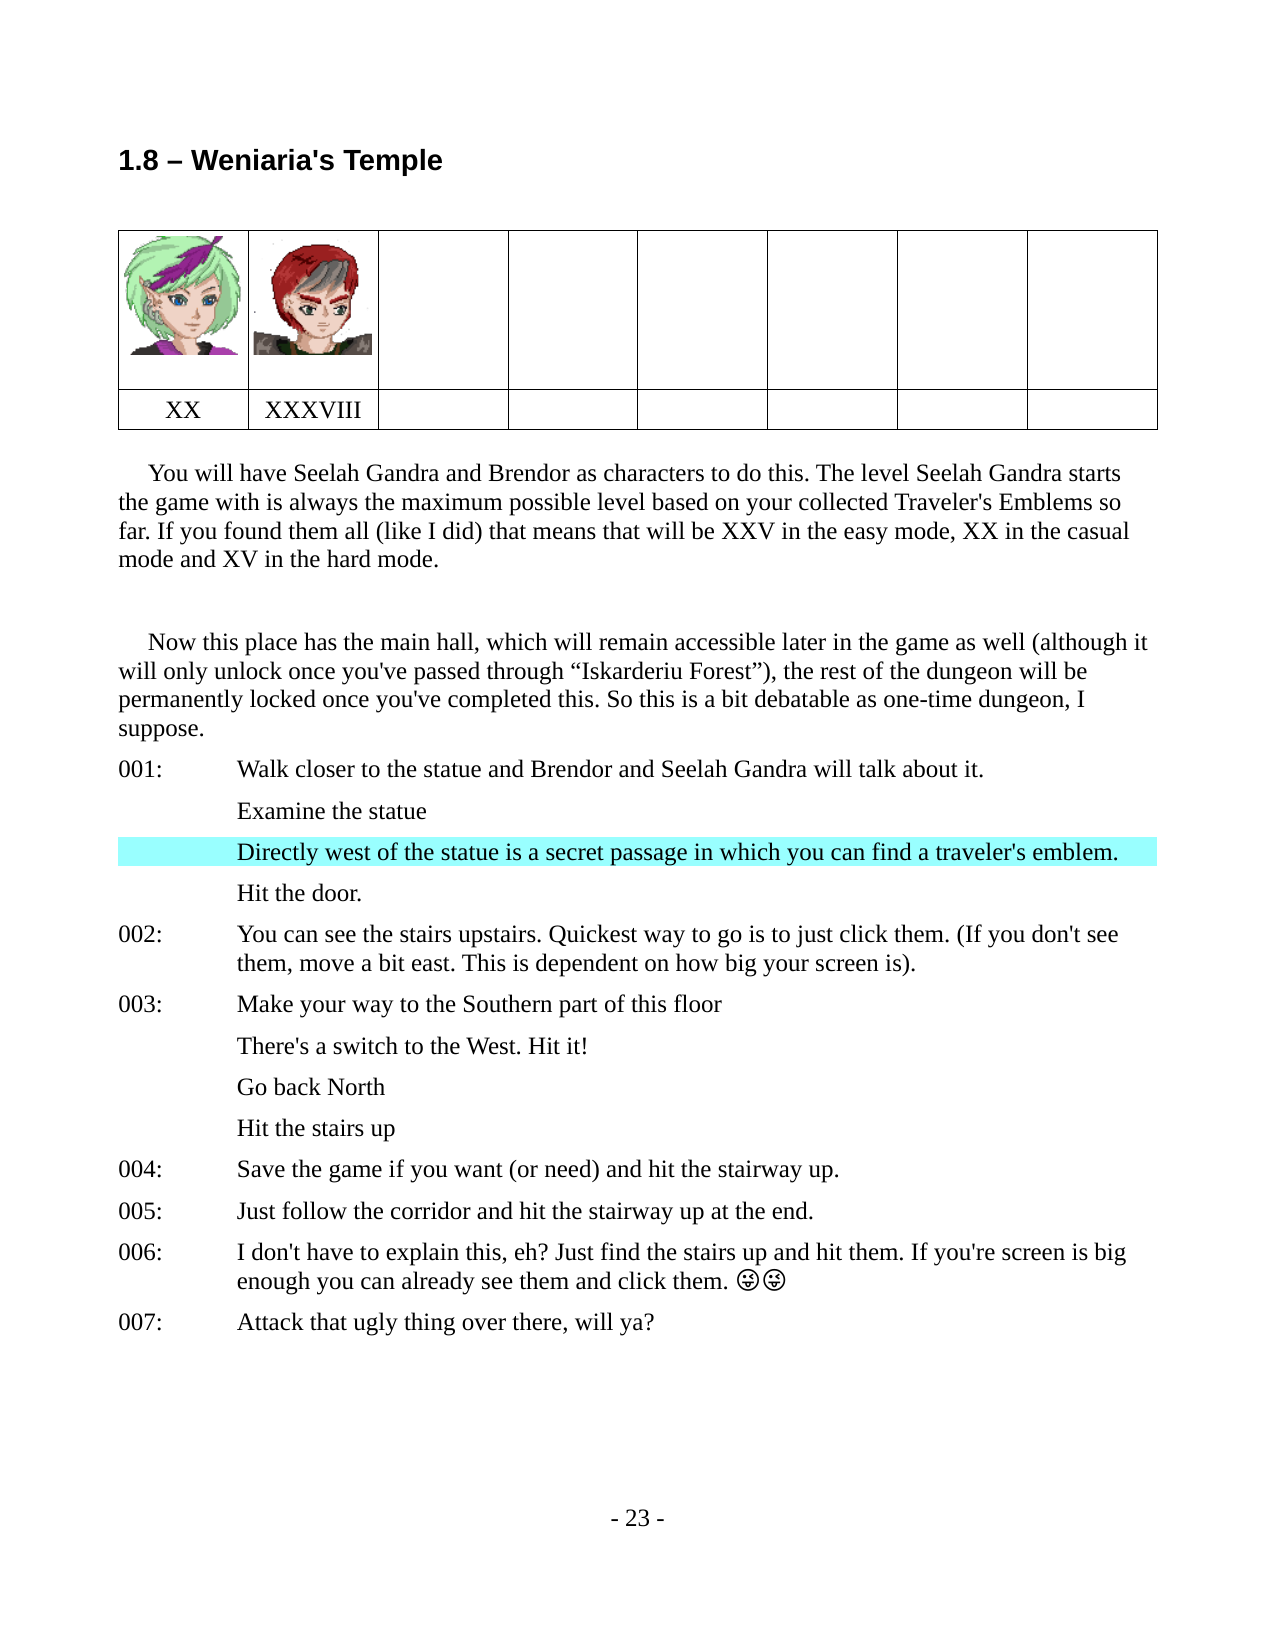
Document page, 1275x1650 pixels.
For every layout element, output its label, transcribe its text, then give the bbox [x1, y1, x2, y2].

table_cell [898, 390, 1027, 429]
table_cell XX [119, 390, 248, 429]
text 002: You can see the stairs upstairs. Quickest way to go is to just click them. (If you don't see them, move a bit east. This is dependent on how big your screen is). [118, 919, 1157, 977]
text Directly west of the statue is a secret passage in which you can find a traveler's emblem. [118, 837, 1157, 866]
table_header [768, 231, 897, 389]
text Hit the door. [118, 878, 1157, 907]
text 007: Attack that ugly thing over there, will ya? [118, 1307, 1157, 1336]
table_cell [638, 390, 767, 429]
table_header [898, 231, 1027, 389]
text Go back North [118, 1072, 1157, 1101]
text Examine the statue [118, 796, 1157, 824]
table_cell [379, 390, 508, 429]
subtitle 1.8 – Weniaria's Temple [118, 143, 1157, 177]
table_header [249, 231, 378, 354]
table_cell [509, 390, 637, 429]
text 006: I don't have to explain this, eh? Just find the stairs up and hit them. If you're screen is big enough you can already see them and click them. 😜😜 [118, 1237, 1157, 1294]
text Hit the stairs up [118, 1113, 1157, 1142]
table_header [1028, 231, 1157, 389]
picture [123, 236, 243, 355]
table_header [509, 231, 637, 389]
picture [253, 236, 372, 355]
table_cell XXXVIII [249, 390, 378, 429]
table_header [119, 355, 248, 389]
table_header [249, 355, 378, 389]
table_header [119, 231, 248, 354]
text 005: Just follow the corridor and hit the stairway up at the end. [118, 1196, 1157, 1224]
text There's a switch to the West. Hit it! [118, 1031, 1157, 1059]
table_cell [768, 390, 897, 429]
table_header [638, 231, 767, 389]
table_header [379, 231, 508, 389]
text 003: Make your way to the Southern part of this floor [118, 989, 1157, 1018]
text 004: Save the game if you want (or need) and hit the stairway up. [118, 1154, 1157, 1183]
text 001: Walk closer to the statue and Brendor and Seelah Gandra will talk about it. [118, 754, 1157, 783]
text You will have Seelah Gandra and Brendor as characters to do this. The level Seelah Gandra starts the game with is always the maximum possible level based on your collected Traveler's Emblems so far. If you found them all (like I did) that means that will be XXV in the easy mode, XX in the casual mode and XV in the hard mode. [118, 458, 1157, 573]
table_cell [1028, 390, 1157, 429]
text Now this place has the main hall, which will remain accessible later in the game as well (although it will only unlock once you've passed through “Iskarderiu Forest”), the rest of the dungeon will be permanently locked once you've completed this. So this is a bit debatable as one-time dungeon, I suppose. [118, 627, 1157, 742]
